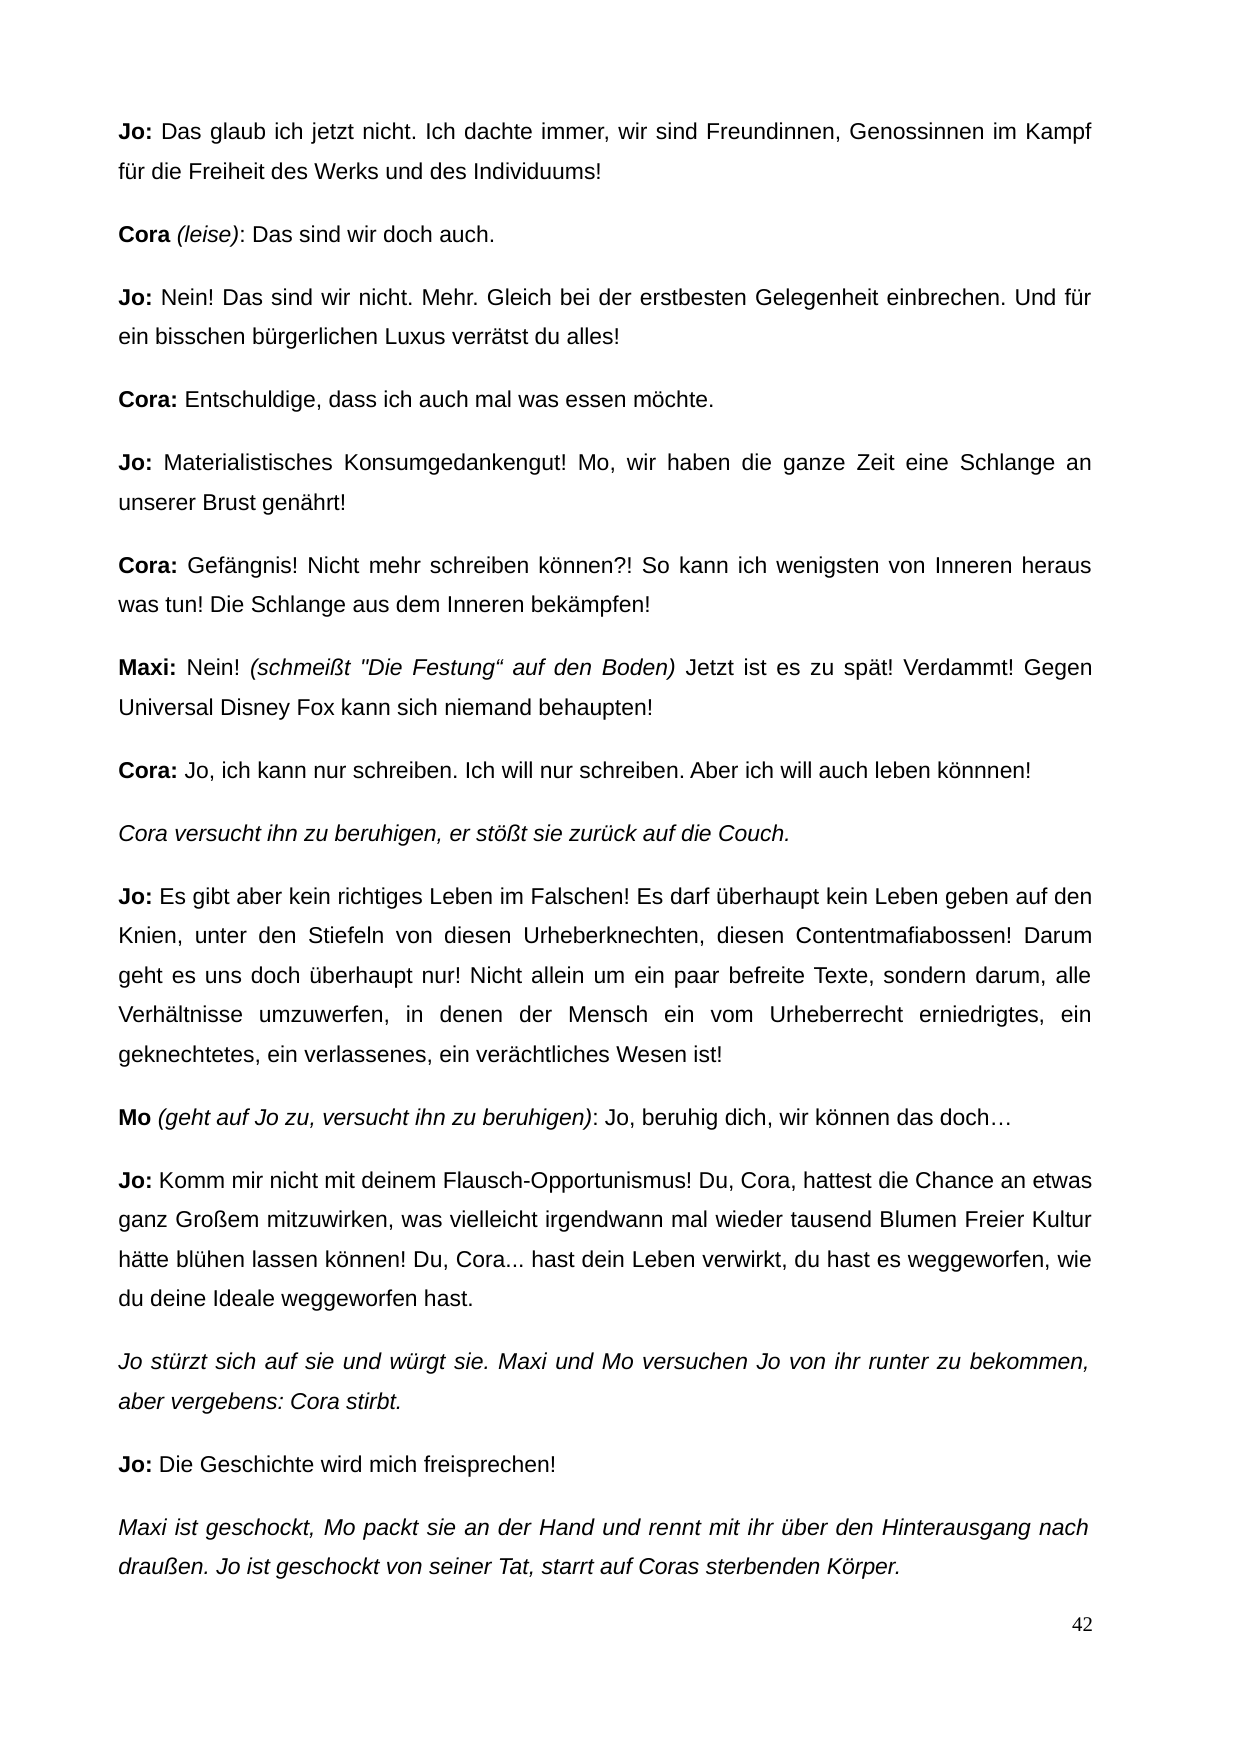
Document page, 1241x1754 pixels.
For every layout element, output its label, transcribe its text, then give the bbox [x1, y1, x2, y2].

text Maxi ist geschockt, Mo packt sie an der Hand und rennt mit ihr über den Hinterausgang nach draußen. Jo ist geschockt von seiner Tat, starrt auf Coras sterbenden Körper. [118, 1514, 1093, 1579]
text Jo: Die Geschichte wird mich freisprechen! [118, 1451, 1093, 1477]
text Mo (geht auf Jo zu, versucht ihn zu beruhigen): Jo, beruhig dich, wir können das doch… [118, 1104, 1093, 1130]
text Jo: Nein! Das sind wir nicht. Mehr. Gleich bei der erstbesten Gelegenheit einbrechen. Und für ein bisschen bürgerlichen Luxus verrätst du alles! [118, 284, 1093, 349]
text Jo: Es gibt aber kein richtiges Leben im Falschen! Es darf überhaupt kein Leben geben auf den Knien, unter den Stiefeln von diesen Urheberknechten, diesen Contentmafiabossen! Darum geht es uns doch überhaupt nur! Nicht allein um ein paar befreite Texte, sondern darum, alle Verhältnisse umzuwerfen, in denen der Mensch ein vom Urheberrecht erniedrigtes, ein geknechtetes, ein verlassenes, ein verächtliches Wesen ist! [118, 883, 1093, 1067]
text Cora versucht ihn zu beruhigen, er stößt sie zurück auf die Couch. [118, 820, 1093, 846]
text Cora: Jo, ich kann nur schreiben. Ich will nur schreiben. Aber ich will auch leben könnnen! [118, 757, 1093, 783]
text Cora: Gefängnis! Nicht mehr schreiben können?! So kann ich wenigsten von Inneren heraus was tun! Die Schlange aus dem Inneren bekämpfen! [118, 552, 1093, 617]
text Maxi: Nein! (schmeißt "Die Festung“ auf den Boden) Jetzt ist es zu spät! Verdammt! Gegen Universal Disney Fox kann sich niemand behaupten! [118, 654, 1093, 720]
text Jo: Komm mir nicht mit deinem Flausch-Opportunismus! Du, Cora, hattest die Chance an etwas ganz Großem mitzuwirken, was vielleicht irgendwann mal wieder tausend Blumen Freier Kultur hätte blühen lassen können! Du, Cora... hast dein Leben verwirkt, du hast es weggeworfen, wie du deine Ideale weggeworfen hast. [118, 1167, 1093, 1311]
text Jo: Materialistisches Konsumgedankengut! Mo, wir haben die ganze Zeit eine Schlange an unserer Brust genährt! [118, 449, 1093, 515]
text Jo stürzt sich auf sie und würgt sie. Maxi und Mo versuchen Jo von ihr runter zu bekommen, aber vergebens: Cora stirbt. [118, 1348, 1093, 1414]
text Cora (leise): Das sind wir doch auch. [118, 221, 1093, 247]
text Jo: Das glaub ich jetzt nicht. Ich dachte immer, wir sind Freundinnen, Genossinnen im Kampf für die Freiheit des Werks und des Individuums! [118, 118, 1093, 184]
text Cora: Entschuldige, dass ich auch mal was essen möchte. [118, 386, 1093, 412]
